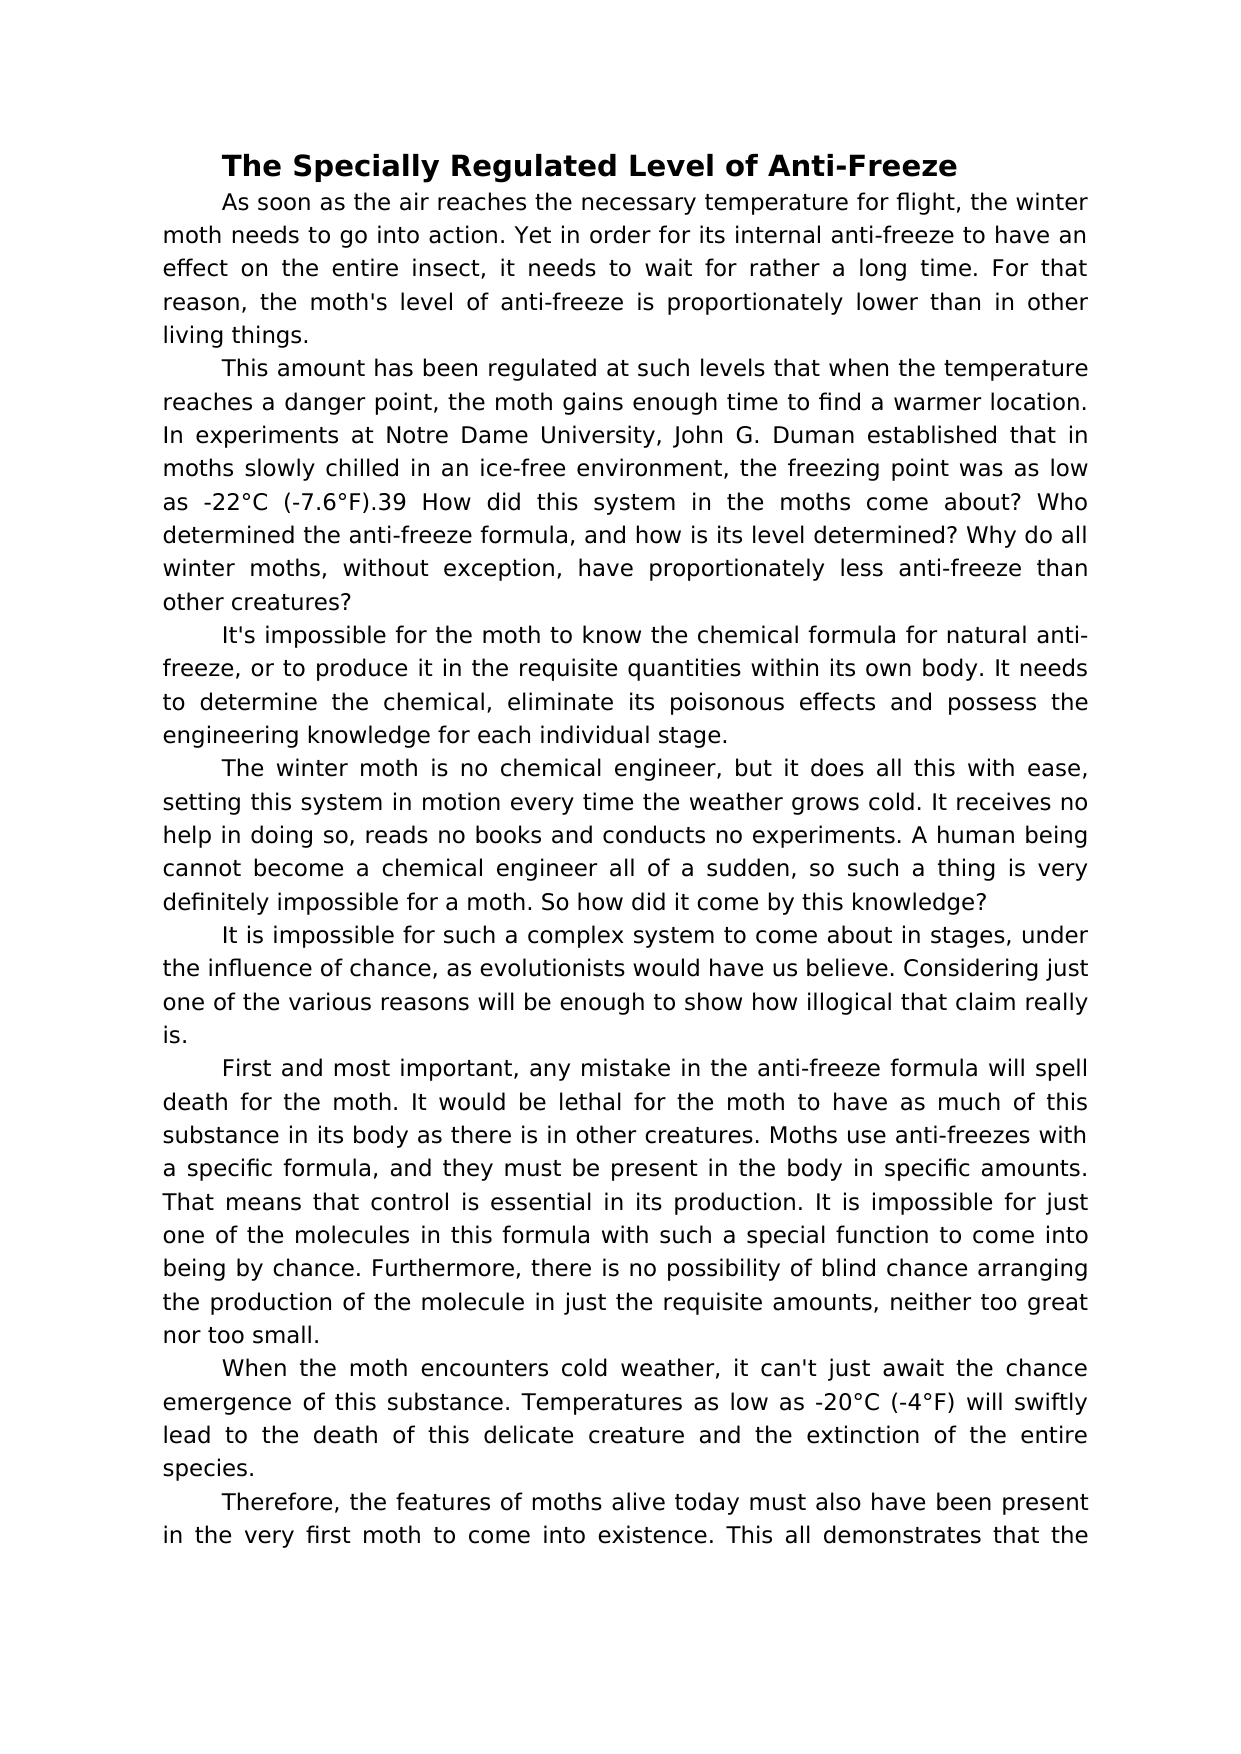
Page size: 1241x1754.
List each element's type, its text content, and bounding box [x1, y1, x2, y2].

text The Specially Regulated Level of Anti-Freeze [162, 150, 1090, 183]
text This amount has been regulated at such levels that when the temperature reaches a danger point, the moth gains enough time to find a warmer location. In experiments at Notre Dame University, John G. Duman established that in moths slowly chilled in an ice-free environment, the freezing point was as low as -22°C (-7.6°F).39 How did this system in the moths come about? Who determined the anti-freeze formula, and how is its level determined? Why do all winter moths, without exception, have proportionately less anti-freeze than other creatures? [162, 350, 1090, 617]
text Therefore, the features of moths alive today must also have been present in the very first moth to come into existence. This all demonstrates that the [162, 1483, 1090, 1550]
text It's impossible for the moth to know the chemical formula for natural anti-freeze, or to produce it in the requisite quantities within its own body. It needs to determine the chemical, eliminate its poisonous effects and possess the engineering knowledge for each individual stage. [162, 617, 1090, 750]
text First and most important, any mistake in the anti-freeze formula will spell death for the moth. It would be lethal for the moth to have as much of this substance in its body as there is in other creatures. Moths use anti-freezes with a specific formula, and they must be present in the body in specific amounts. That means that control is essential in its production. It is impossible for just one of the molecules in this formula with such a special function to come into being by chance. Furthermore, there is no possibility of blind chance arranging the production of the molecule in just the requisite amounts, neither too great nor too small. [162, 1050, 1090, 1350]
text The winter moth is no chemical engineer, but it does all this with ease, setting this system in motion every time the weather grows cold. It receives no help in doing so, reads no books and conducts no experiments. A human being cannot become a chemical engineer all of a sudden, so such a thing is very definitely impossible for a moth. So how did it come by this knowledge? [162, 750, 1090, 917]
text It is impossible for such a complex system to come about in stages, under the influence of chance, as evolutionists would have us believe. Considering just one of the various reasons will be enough to show how illogical that claim really is. [162, 917, 1090, 1050]
text As soon as the air reaches the necessary temperature for flight, the winter moth needs to go into action. Yet in order for its internal anti-freeze to have an effect on the entire insect, it needs to wait for rather a long time. For that reason, the moth's level of anti-freeze is proportionately lower than in other living things. [162, 183, 1090, 350]
text When the moth encounters cold weather, it can't just await the chance emergence of this substance. Temperatures as low as -20°C (-4°F) will swiftly lead to the death of this delicate creature and the extinction of the entire species. [162, 1350, 1090, 1483]
